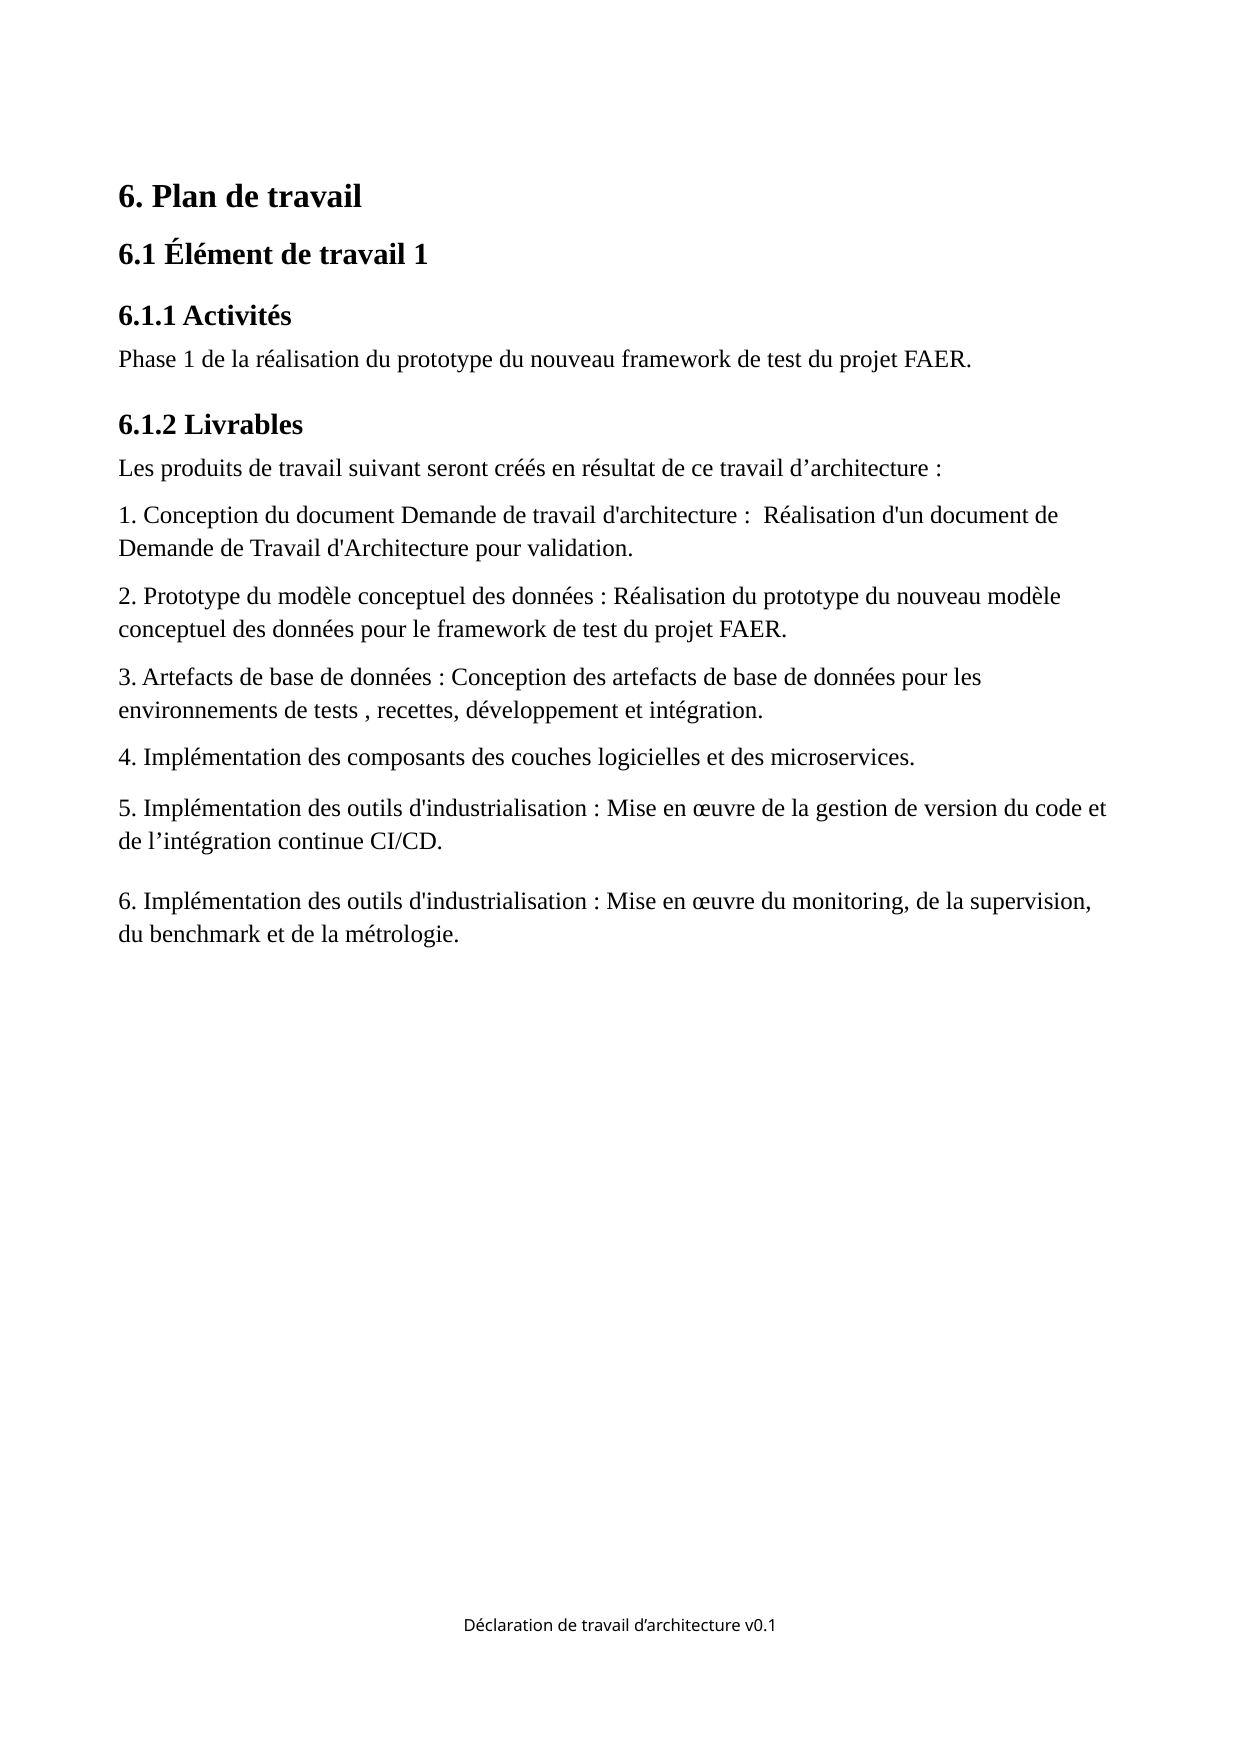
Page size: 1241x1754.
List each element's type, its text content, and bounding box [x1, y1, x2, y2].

text Phase 1 de la réalisation du prototype du nouveau framework de test du projet FAER. [118, 344, 1122, 373]
text 3. Artefacts de base de données : Conception des artefacts de base de données pour les environnements de tests , recettes, développement et intégration. [118, 662, 1122, 723]
text Les produits de travail suivant seront créés en résultat de ce travail d’architecture : [118, 453, 1122, 482]
text 1. Conception du document Demande de travail d'architecture : Réalisation d'un document de Demande de Travail d'Architecture pour validation. [118, 501, 1122, 562]
text 5. Implémentation des outils d'industrialisation : Mise en œuvre de la gestion de version du code et de l’intégration continue CI/CD. [118, 793, 1122, 855]
text 6. Implémentation des outils d'industrialisation : Mise en œuvre du monitoring, de la supervision, du benchmark et de la métrologie. [118, 886, 1122, 947]
subtitle 6. Plan de travail [118, 176, 1122, 215]
subtitle 6.1.1 Activités [118, 298, 1122, 332]
text 2. Prototype du modèle conceptuel des données : Réalisation du prototype du nouveau modèle conceptuel des données pour le framework de test du projet FAER. [118, 581, 1122, 643]
text 4. Implémentation des composants des couches logicielles et des microservices. [118, 742, 1122, 771]
subtitle 6.1.2 Livrables [118, 407, 1122, 440]
subtitle 6.1 Élément de travail 1 [118, 236, 1122, 271]
